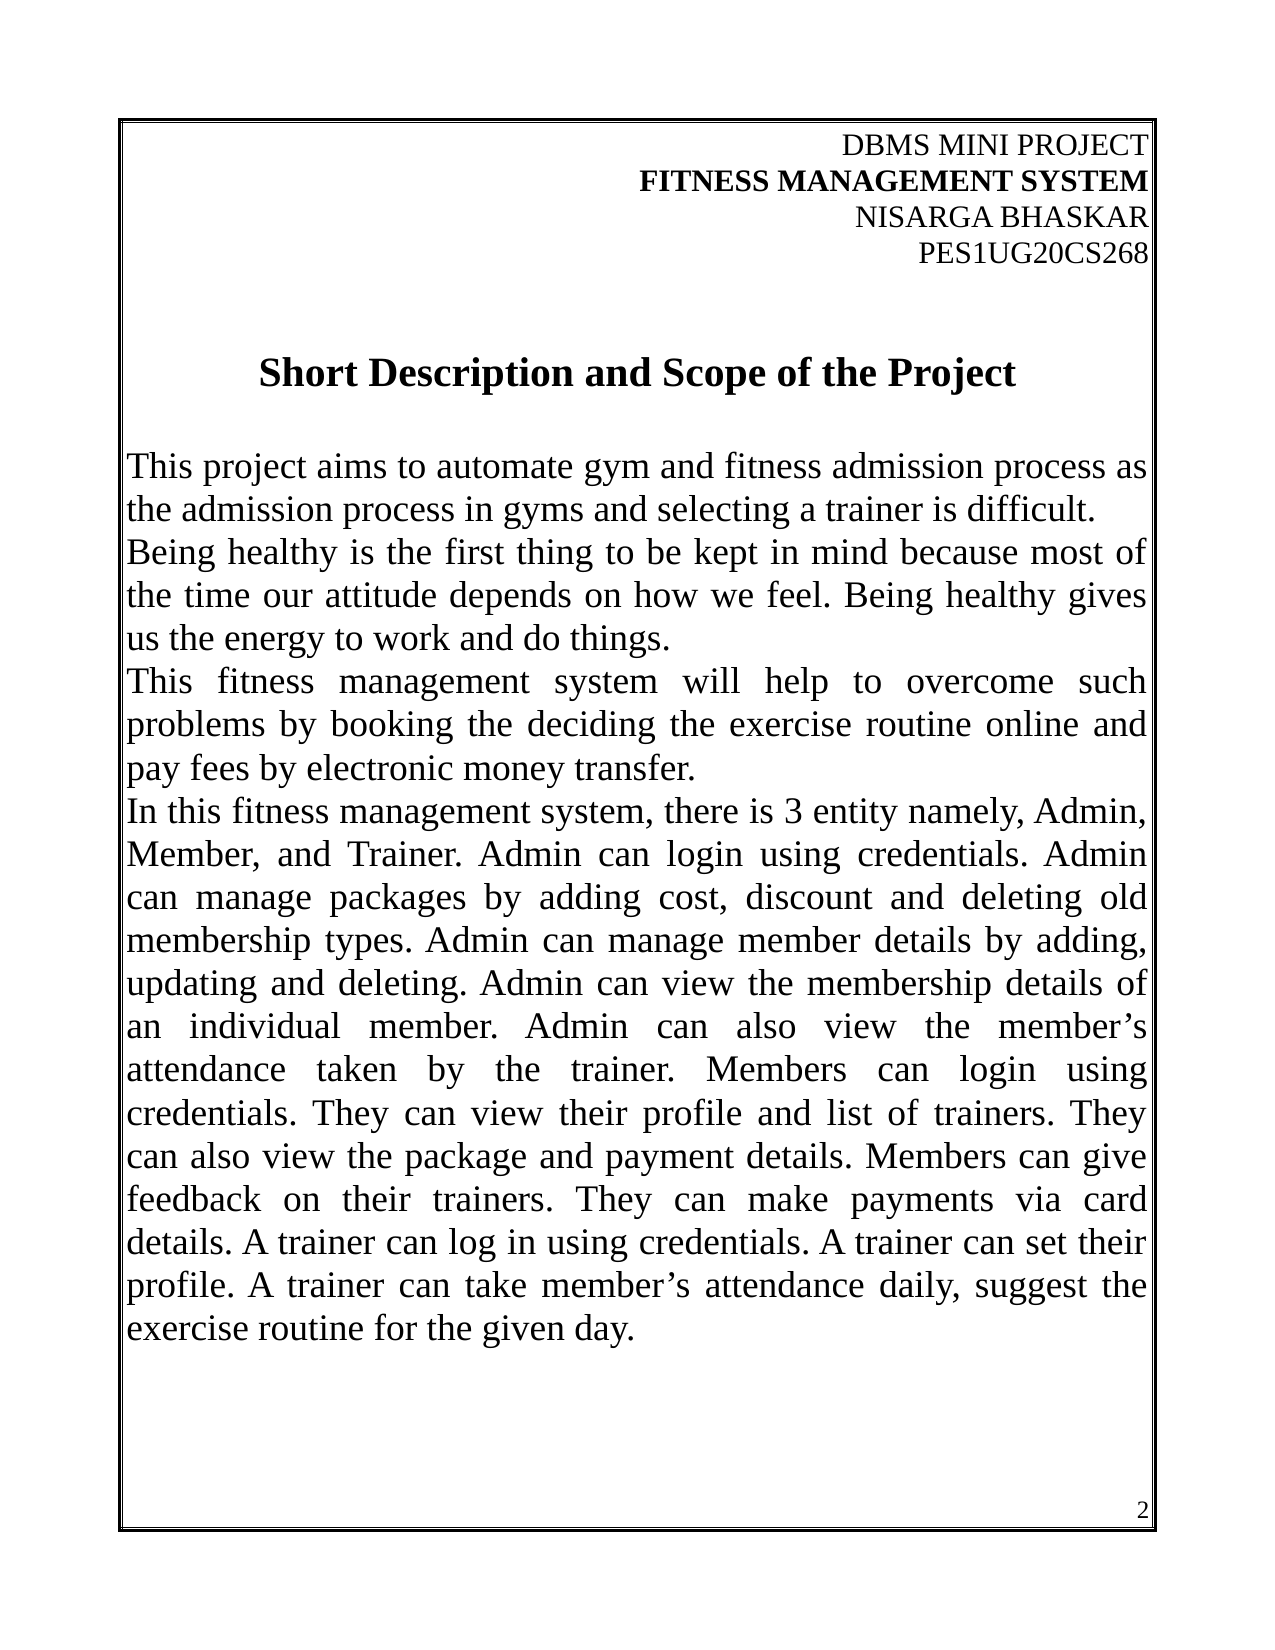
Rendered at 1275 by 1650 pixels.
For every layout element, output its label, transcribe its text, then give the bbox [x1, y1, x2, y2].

text This project aims to automate gym and fitness admission process as the admission process in gyms and selecting a trainer is difficult. [126, 443, 1149, 529]
text In this fitness management system, there is 3 entity namely, Admin, Member, and Trainer. Admin can login using credentials. Admin can manage packages by adding cost, discount and deleting old membership types. Admin can manage member details by adding, updating and deleting. Admin can view the membership details of an individual member. Admin can also view the member’s attendance taken by the trainer. Members can login using credentials. They can view their profile and list of trainers. They can also view the package and payment details. Members can give feedback on their trainers. They can make payments via card details. A trainer can log in using credentials. A trainer can set their profile. A trainer can take member’s attendance daily, suggest the exercise routine for the given day. [126, 788, 1149, 1349]
text Short Description and Scope of the Project [126, 347, 1149, 395]
text Being healthy is the first thing to be kept in mind because most of the time our attitude depends on how we feel. Being healthy gives us the energy to work and do things. [126, 529, 1149, 659]
text This fitness management system will help to overcome such problems by booking the deciding the exercise routine online and pay fees by electronic money transfer. [126, 659, 1149, 788]
